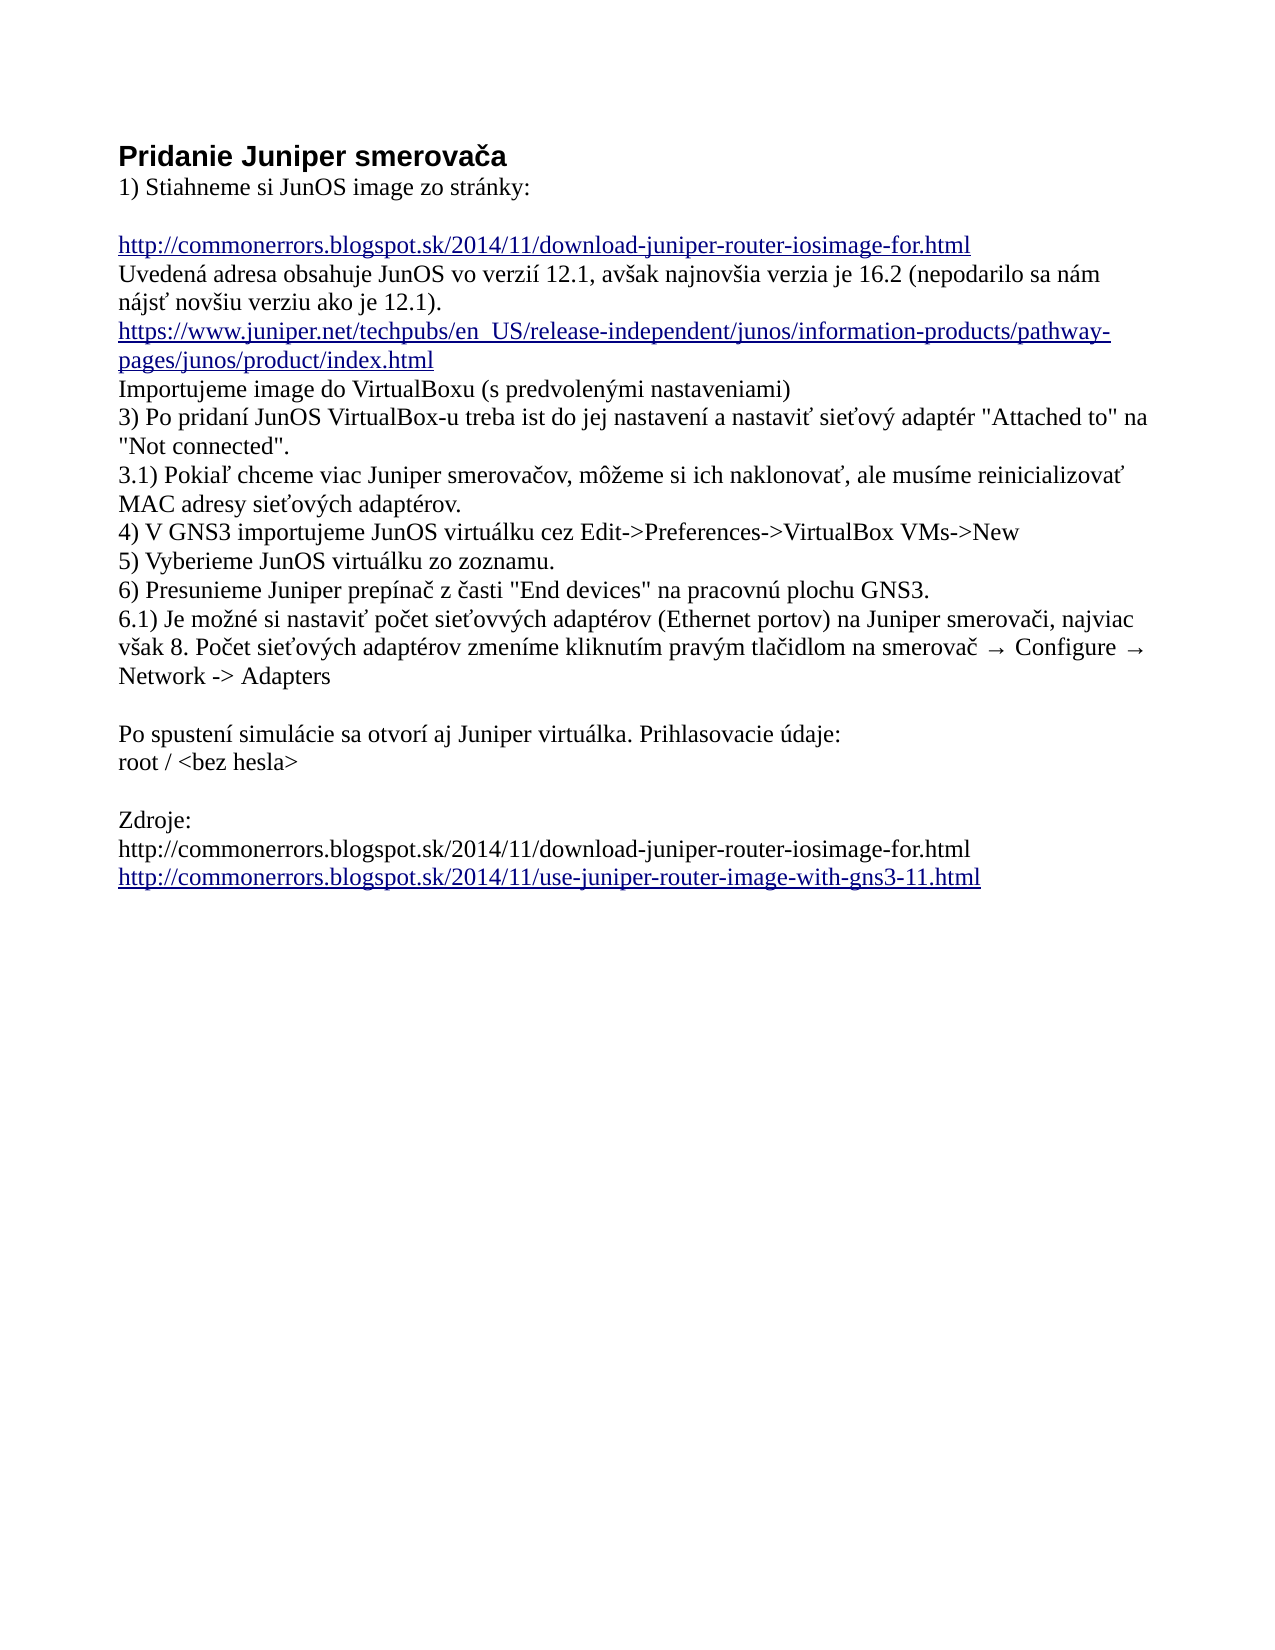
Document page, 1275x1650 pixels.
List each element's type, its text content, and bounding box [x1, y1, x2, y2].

text Po spustení simulácie sa otvorí aj Juniper virtuálka. Prihlasovacie údaje: root / <bez hesla> Zdroje: http://commonerrors.blogspot.sk/2014/11/download-juniper-router-iosimage-for.html http://commonerrors.blogspot.sk/2014/11/use-juniper-router-image-with-gns3-11.html [118, 719, 1157, 891]
text https://www.juniper.net/techpubs/en_US/release-independent/junos/information-products/pathway-pages/junos/product/index.html [118, 316, 1157, 374]
text 1) Stiahneme si JunOS image zo stránky: http://commonerrors.blogspot.sk/2014/11/download-juniper-router-iosimage-for.html [118, 172, 1157, 259]
text Uvedená adresa obsahuje JunOS vo verzií 12.1, avšak najnovšia verzia je 16.2 (nepodarilo sa nám nájsť novšiu verziu ako je 12.1). [118, 259, 1157, 316]
text Importujeme image do VirtualBoxu (s predvolenými nastaveniami) 3) Po pridaní JunOS VirtualBox-u treba ist do jej nastavení a nastaviť sieťový adaptér "Attached to" na "Not connected". 3.1) Pokiaľ chceme viac Juniper smerovačov, môžeme si ich naklonovať, ale musíme reinicializovať MAC adresy sieťových adaptérov. 4) V GNS3 importujeme JunOS virtuálku cez Edit->Preferences->VirtualBox VMs->New 5) Vyberieme JunOS virtuálku zo zoznamu. 6) Presunieme Juniper prepínač z časti "End devices" na pracovnú plochu GNS3. 6.1) Je možné si nastaviť počet sieťovvých adaptérov (Ethernet portov) na Juniper smerovači, najviac však 8. Počet sieťových adaptérov zmeníme kliknutím pravým tlačidlom na smerovač → Configure → Network -> Adapters [118, 374, 1157, 690]
subtitle Pridanie Juniper smerovača [118, 139, 1157, 172]
